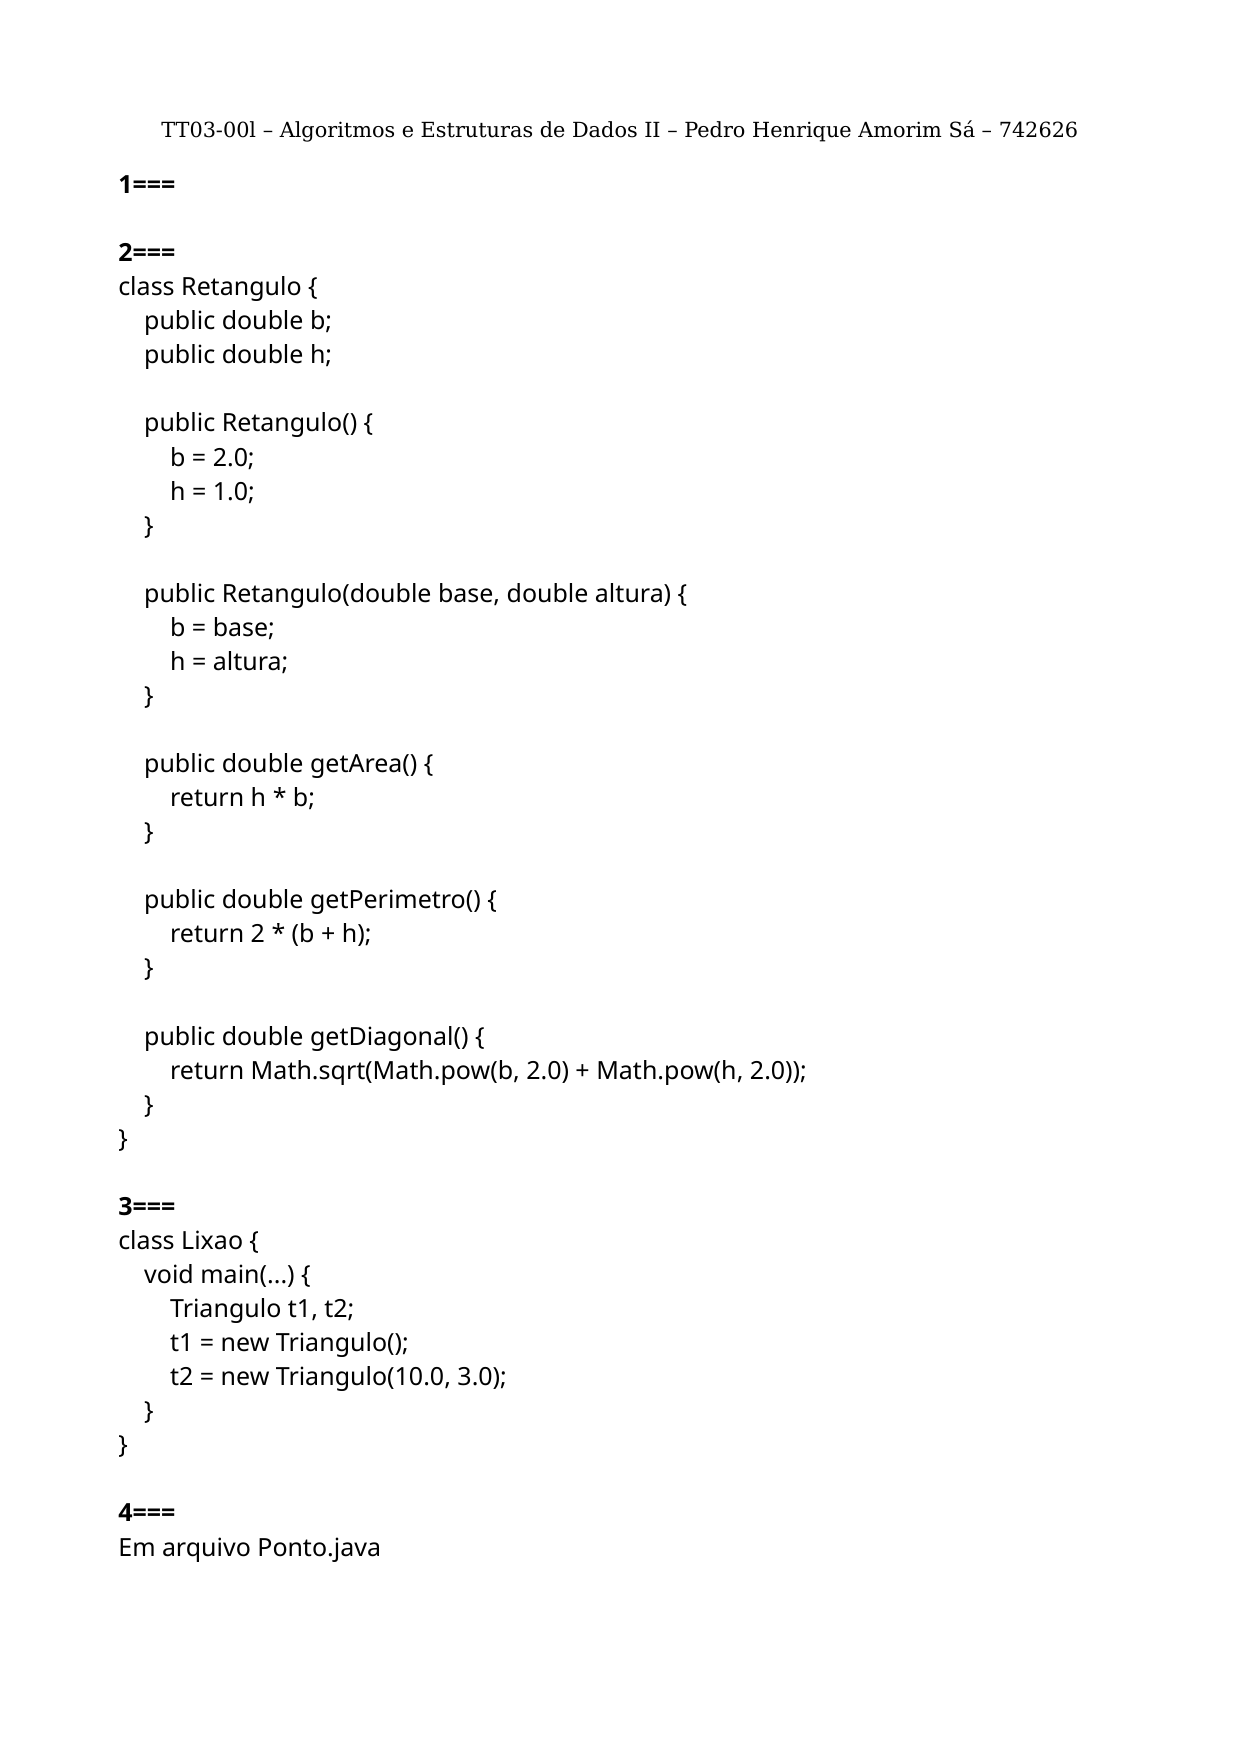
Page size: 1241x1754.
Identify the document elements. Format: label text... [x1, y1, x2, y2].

text 1=== [118, 167, 1122, 201]
text h = 1.0; [118, 473, 1122, 507]
text } [118, 1427, 1122, 1461]
text return h * b; [118, 780, 1122, 814]
text class Lixao { [118, 1223, 1122, 1257]
text public double getArea() { [118, 746, 1122, 780]
text class Retangulo { [118, 269, 1122, 303]
text } [118, 1393, 1122, 1427]
text } [118, 1120, 1122, 1154]
text h = altura; [118, 643, 1122, 678]
text } [118, 1086, 1122, 1120]
text return 2 * (b + h); [118, 916, 1122, 950]
text void main(...) { [118, 1257, 1122, 1291]
text public Retangulo() { [118, 405, 1122, 439]
text return Math.sqrt(Math.pow(b, 2.0) + Math.pow(h, 2.0)); [118, 1052, 1122, 1086]
text 3=== [118, 1188, 1122, 1223]
text Em arquivo Ponto.java [118, 1529, 1122, 1563]
text 4=== [118, 1495, 1122, 1529]
text } [118, 507, 1122, 541]
text public double getPerimetro() { [118, 882, 1122, 916]
text 2=== [118, 235, 1122, 269]
text Triangulo t1, t2; [118, 1291, 1122, 1325]
text t1 = new Triangulo(); [118, 1325, 1122, 1359]
text } [118, 678, 1122, 712]
text public double getDiagonal() { [118, 1018, 1122, 1052]
text } [118, 950, 1122, 984]
text public double h; [118, 337, 1122, 371]
text b = base; [118, 609, 1122, 643]
text } [118, 814, 1122, 848]
text t2 = new Triangulo(10.0, 3.0); [118, 1359, 1122, 1393]
text public Retangulo(double base, double altura) { [118, 575, 1122, 609]
text b = 2.0; [118, 439, 1122, 473]
text public double b; [118, 303, 1122, 337]
